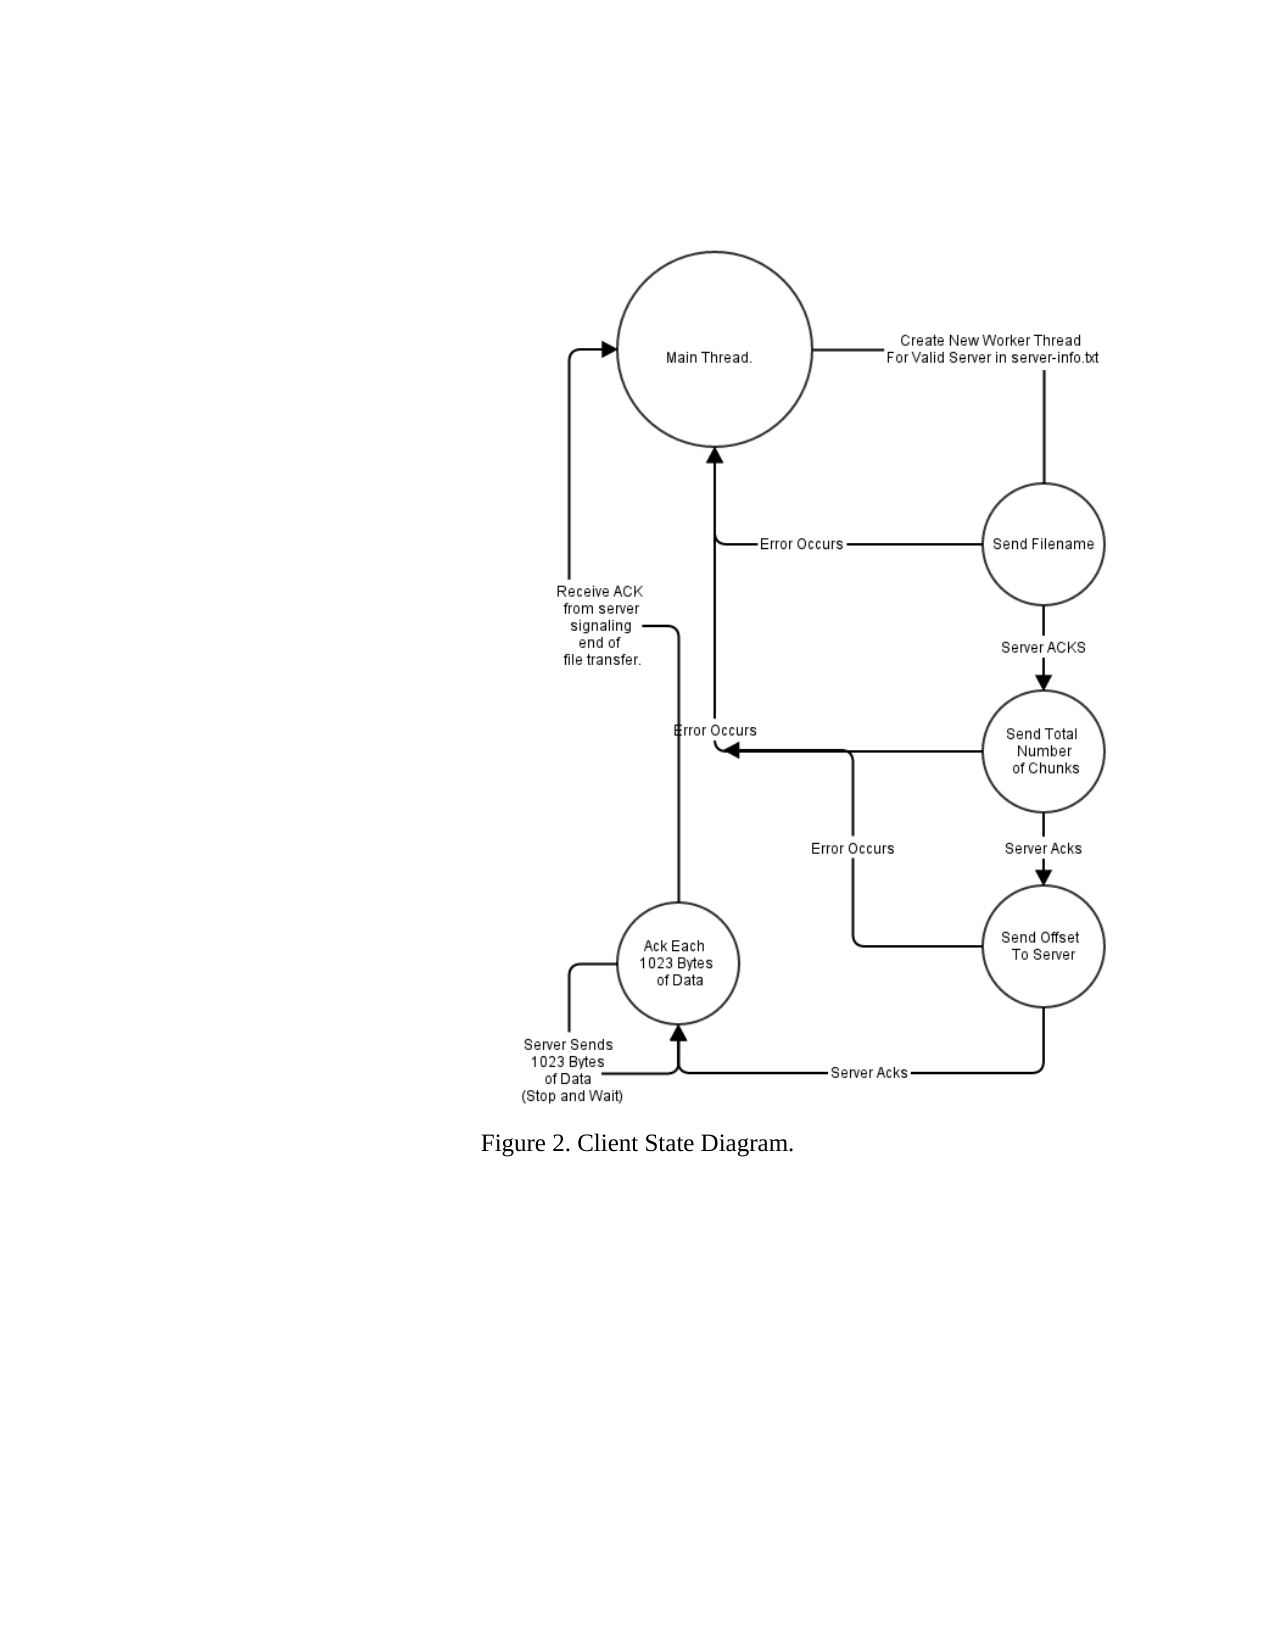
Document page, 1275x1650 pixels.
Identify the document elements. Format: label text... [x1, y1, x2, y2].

text Figure 2. Client State Diagram. [118, 1128, 1157, 1156]
picture [118, 118, 1157, 1128]
